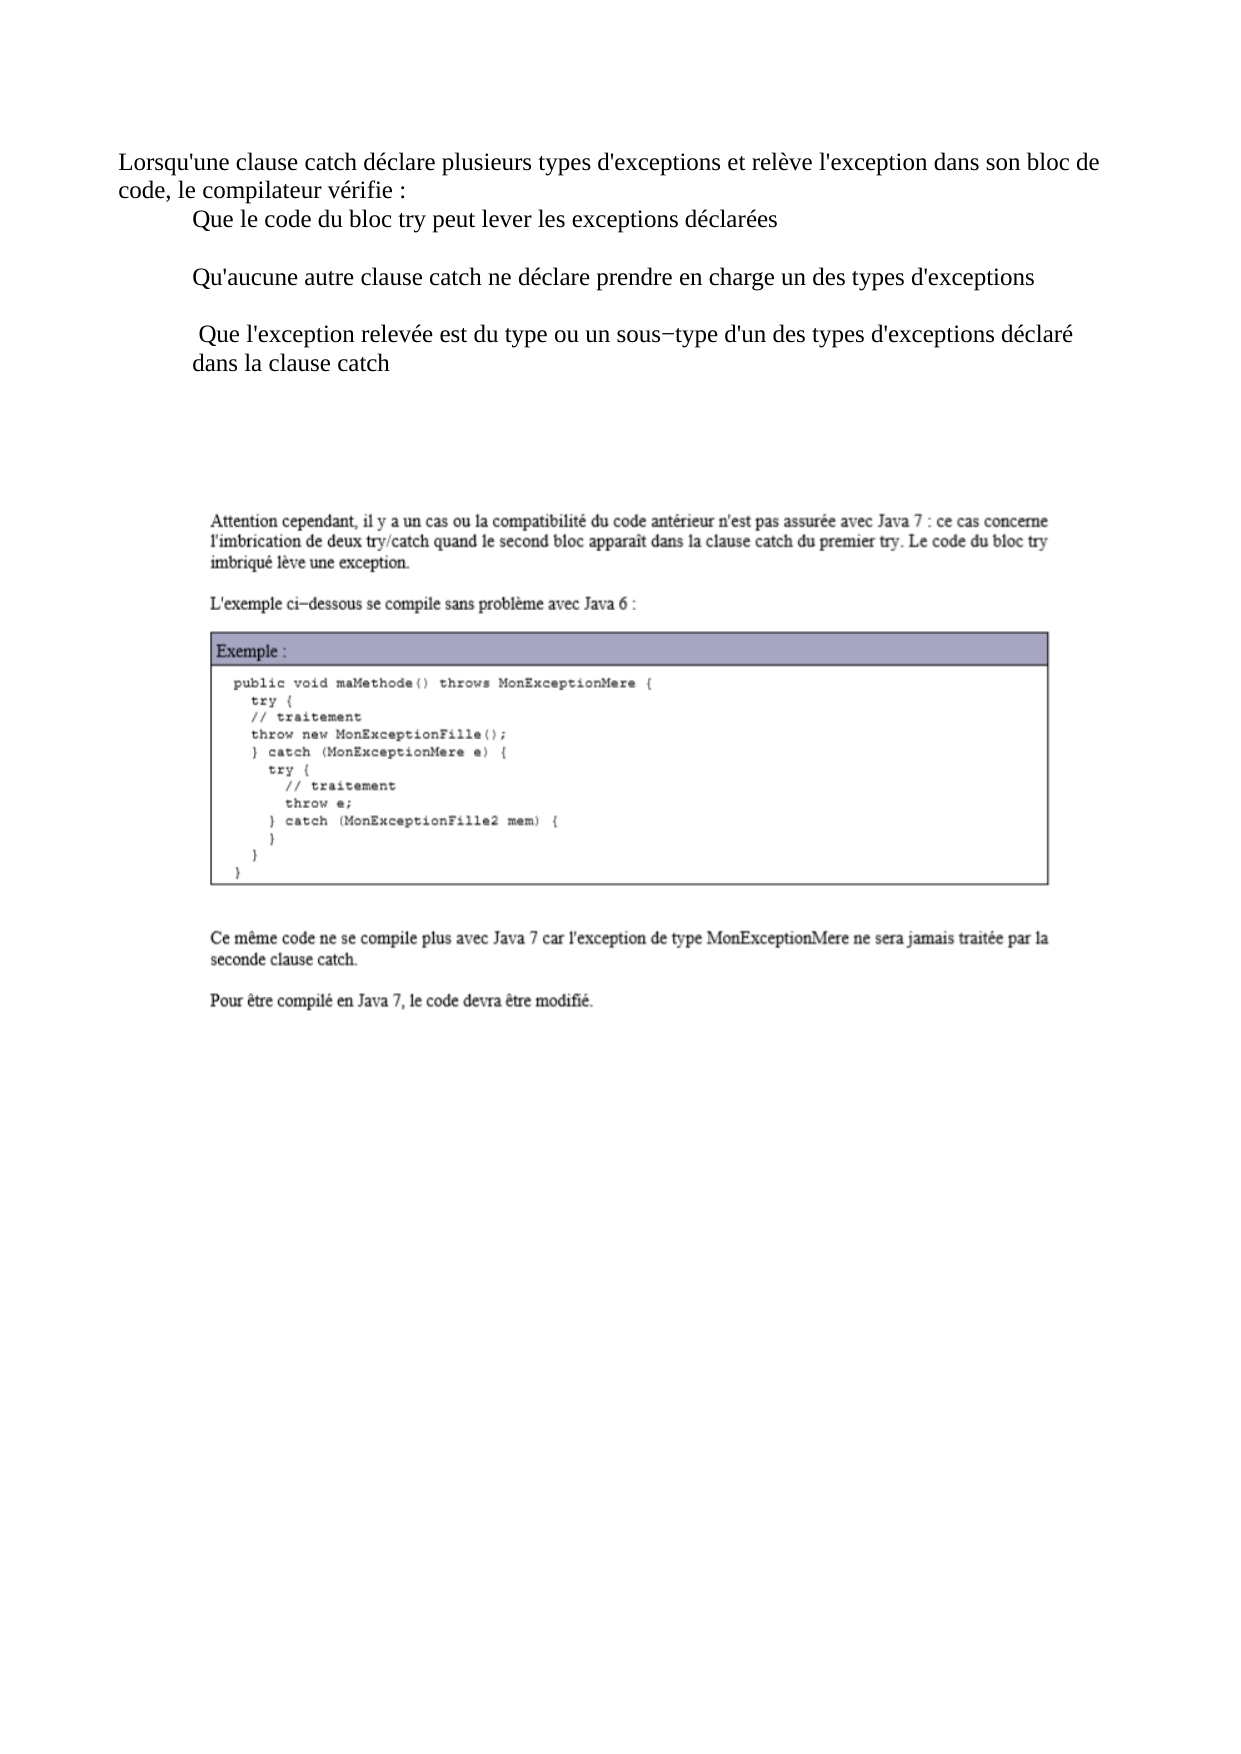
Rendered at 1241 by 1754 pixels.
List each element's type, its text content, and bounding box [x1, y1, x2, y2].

text Lorsqu'une clause catch déclare plusieurs types d'exceptions et relève l'exception dans son bloc de code, le compilateur vérifie : [118, 147, 1122, 204]
text Que le code du bloc try peut lever les exceptions déclarées [118, 204, 1122, 233]
picture [173, 491, 1067, 1026]
text Que l'exception relevée est du type ou un sous−type d'un des types d'exceptions déclaré dans la clause catch [118, 319, 1122, 377]
text Qu'aucune autre clause catch ne déclare prendre en charge un des types d'exceptions [118, 262, 1122, 291]
